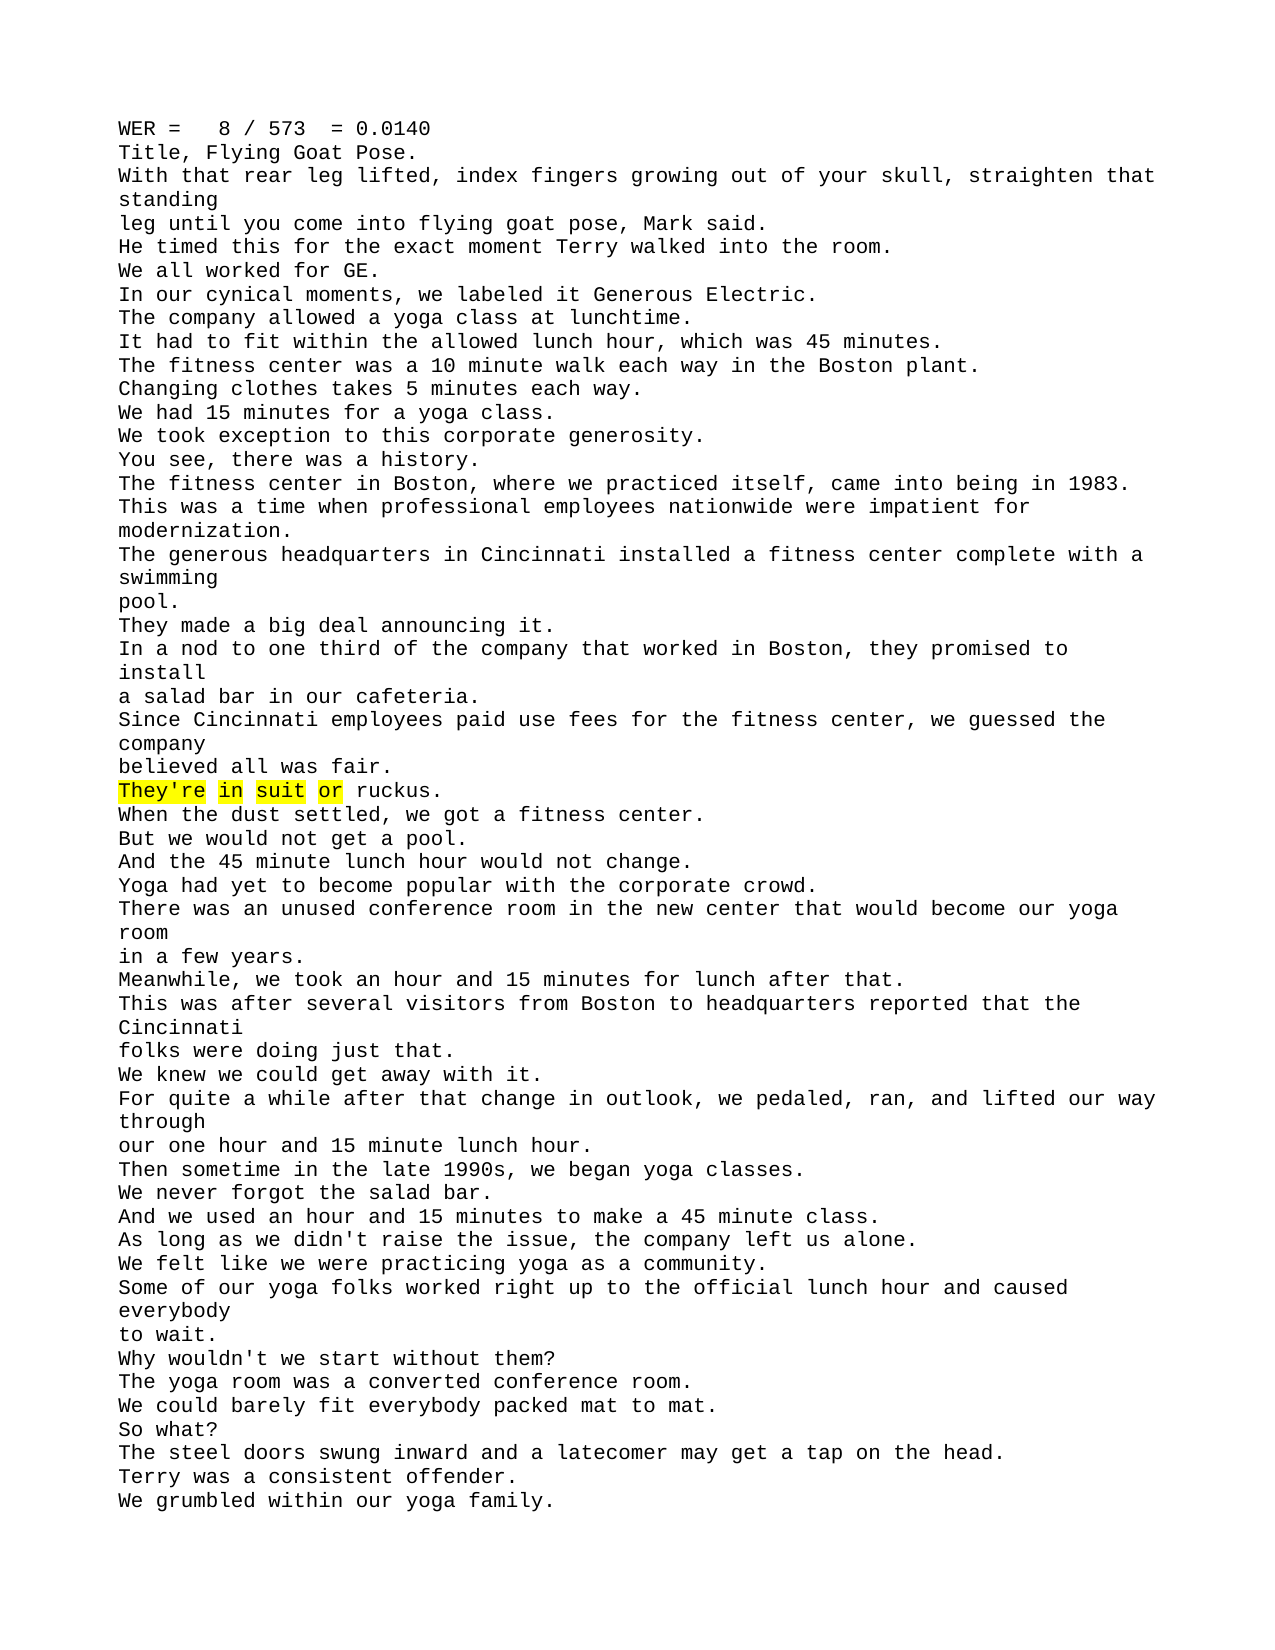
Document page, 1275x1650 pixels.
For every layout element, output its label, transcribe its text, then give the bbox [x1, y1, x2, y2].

text pool. [118, 591, 1157, 615]
text When the dust settled, we got a fitness center. [118, 804, 1157, 827]
text Yoga had yet to become popular with the corporate crowd. [118, 875, 1157, 898]
text a salad bar in our cafeteria. [118, 686, 1157, 709]
text There was an unused conference room in the new center that would become our yoga room [118, 898, 1157, 946]
text It had to fit within the allowed lunch hour, which was 45 minutes. [118, 331, 1157, 354]
text They made a big deal announcing it. [118, 615, 1157, 638]
text They're in suit or ruckus. [118, 780, 1157, 804]
text in a few years. [118, 946, 1157, 969]
text You see, there was a history. [118, 449, 1157, 473]
text We knew we could get away with it. [118, 1064, 1157, 1088]
text Then sometime in the late 1990s, we began yoga classes. [118, 1158, 1157, 1182]
text The fitness center in Boston, where we practiced itself, came into being in 1983. [118, 473, 1157, 496]
text our one hour and 15 minute lunch hour. [118, 1135, 1157, 1158]
text We grumbled within our yoga family. [118, 1489, 1157, 1513]
text In a nod to one third of the company that worked in Boston, they promised to install [118, 638, 1157, 686]
text The fitness center was a 10 minute walk each way in the Boston plant. [118, 354, 1157, 378]
text We never forgot the salad bar. [118, 1182, 1157, 1206]
text Terry was a consistent offender. [118, 1466, 1157, 1489]
text And the 45 minute lunch hour would not change. [118, 851, 1157, 875]
text So what? [118, 1419, 1157, 1442]
text The yoga room was a converted conference room. [118, 1371, 1157, 1395]
text Some of our yoga folks worked right up to the official lunch hour and caused everybody [118, 1277, 1157, 1324]
text We took exception to this corporate generosity. [118, 426, 1157, 449]
text We had 15 minutes for a yoga class. [118, 402, 1157, 426]
text This was after several visitors from Boston to headquarters reported that the Cincinnati [118, 993, 1157, 1040]
text And we used an hour and 15 minutes to make a 45 minute class. [118, 1206, 1157, 1229]
text He timed this for the exact moment Terry walked into the room. [118, 236, 1157, 260]
text We felt like we were practicing yoga as a community. [118, 1253, 1157, 1277]
text This was a time when professional employees nationwide were impatient for modernization. [118, 496, 1157, 544]
text As long as we didn't raise the issue, the company left us alone. [118, 1229, 1157, 1253]
text For quite a while after that change in outlook, we pedaled, ran, and lifted our way through [118, 1088, 1157, 1135]
text The steel doors swung inward and a latecomer may get a tap on the head. [118, 1442, 1157, 1466]
text Since Cincinnati employees paid use fees for the fitness center, we guessed the company [118, 709, 1157, 757]
text believed all was fair. [118, 757, 1157, 780]
text The company allowed a yoga class at lunchtime. [118, 307, 1157, 331]
text Changing clothes takes 5 minutes each way. [118, 378, 1157, 402]
text We all worked for GE. [118, 260, 1157, 284]
text Meanwhile, we took an hour and 15 minutes for lunch after that. [118, 969, 1157, 993]
text With that rear leg lifted, index fingers growing out of your skull, straighten that standing [118, 165, 1157, 213]
text leg until you come into flying goat pose, Mark said. [118, 213, 1157, 236]
text Why wouldn't we start without them? [118, 1348, 1157, 1371]
text But we would not get a pool. [118, 827, 1157, 851]
text The generous headquarters in Cincinnati installed a fitness center complete with a swimming [118, 544, 1157, 591]
text In our cynical moments, we labeled it Generous Electric. [118, 284, 1157, 307]
text folks were doing just that. [118, 1040, 1157, 1064]
text WER = 8 / 573 = 0.0140 [118, 118, 1157, 142]
text to wait. [118, 1324, 1157, 1348]
text We could barely fit everybody packed mat to mat. [118, 1395, 1157, 1419]
text Title, Flying Goat Pose. [118, 142, 1157, 165]
